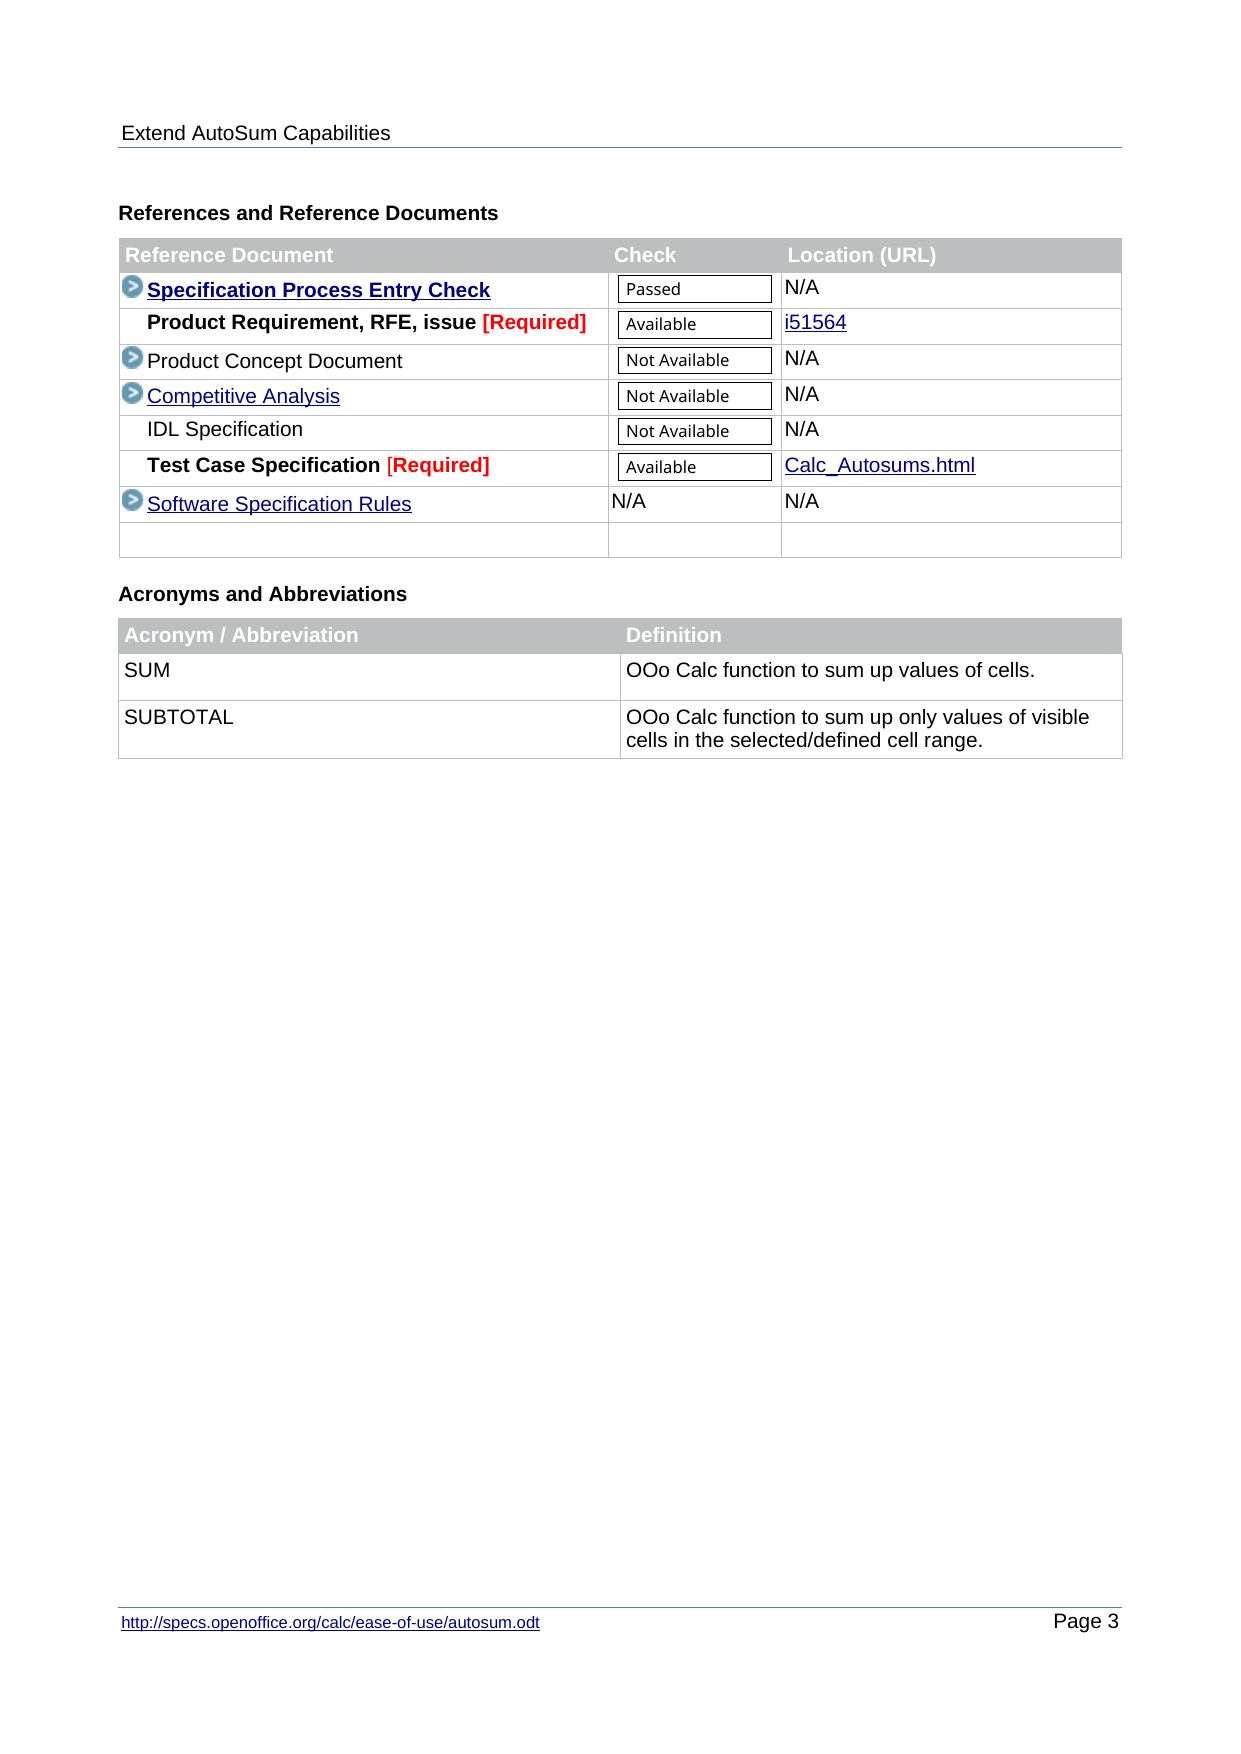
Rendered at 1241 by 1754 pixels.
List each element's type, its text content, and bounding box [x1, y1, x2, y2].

table_cell N/A [782, 416, 1121, 450]
table_cell N/A [609, 487, 781, 522]
picture [122, 382, 147, 404]
table_cell Test Case Specification [Required] [120, 451, 608, 486]
table_cell i51564 [782, 309, 1121, 344]
table_cell Product Concept Document [120, 345, 608, 379]
table_cell [609, 523, 781, 557]
table_cell OOo Calc function to sum up only values of visible cells in the selected/defined cell range. [621, 701, 1122, 758]
subtitle References and Reference Documents [118, 202, 1122, 225]
table_cell [609, 273, 781, 308]
table_header Location (URL) [782, 238, 1122, 273]
table_cell Product Requirement, RFE, issue [Required] [120, 309, 608, 344]
table_header Acronym / Abbreviation [118, 618, 620, 653]
table_cell IDL Specification [120, 416, 608, 450]
subtitle Acronyms and Abbreviations [118, 582, 1122, 605]
table_cell [609, 309, 781, 344]
table_cell [782, 523, 1121, 557]
table_cell SUBTOTAL [119, 701, 620, 758]
table_cell Calc_Autosums.html [782, 451, 1121, 486]
table_cell [609, 451, 781, 486]
table_header Check [609, 238, 781, 273]
table_cell Competitive Analysis [120, 380, 608, 415]
picture [122, 346, 147, 369]
table_cell [609, 345, 781, 379]
table_cell N/A [782, 487, 1121, 522]
table_cell N/A [782, 380, 1121, 415]
table_cell [120, 523, 608, 557]
table_header Reference Document [119, 238, 608, 273]
table_cell N/A [782, 345, 1121, 379]
table_cell Specification Process Entry Check [120, 273, 608, 308]
table_header Definition [620, 618, 1122, 653]
table_cell [609, 380, 781, 415]
table_cell [609, 416, 781, 450]
picture [122, 489, 147, 511]
table_cell Software Specification Rules [120, 487, 608, 522]
picture [122, 275, 147, 298]
table_cell SUM [119, 654, 620, 700]
table_cell OOo Calc function to sum up values of cells. [621, 654, 1122, 700]
table_cell N/A [782, 273, 1121, 308]
